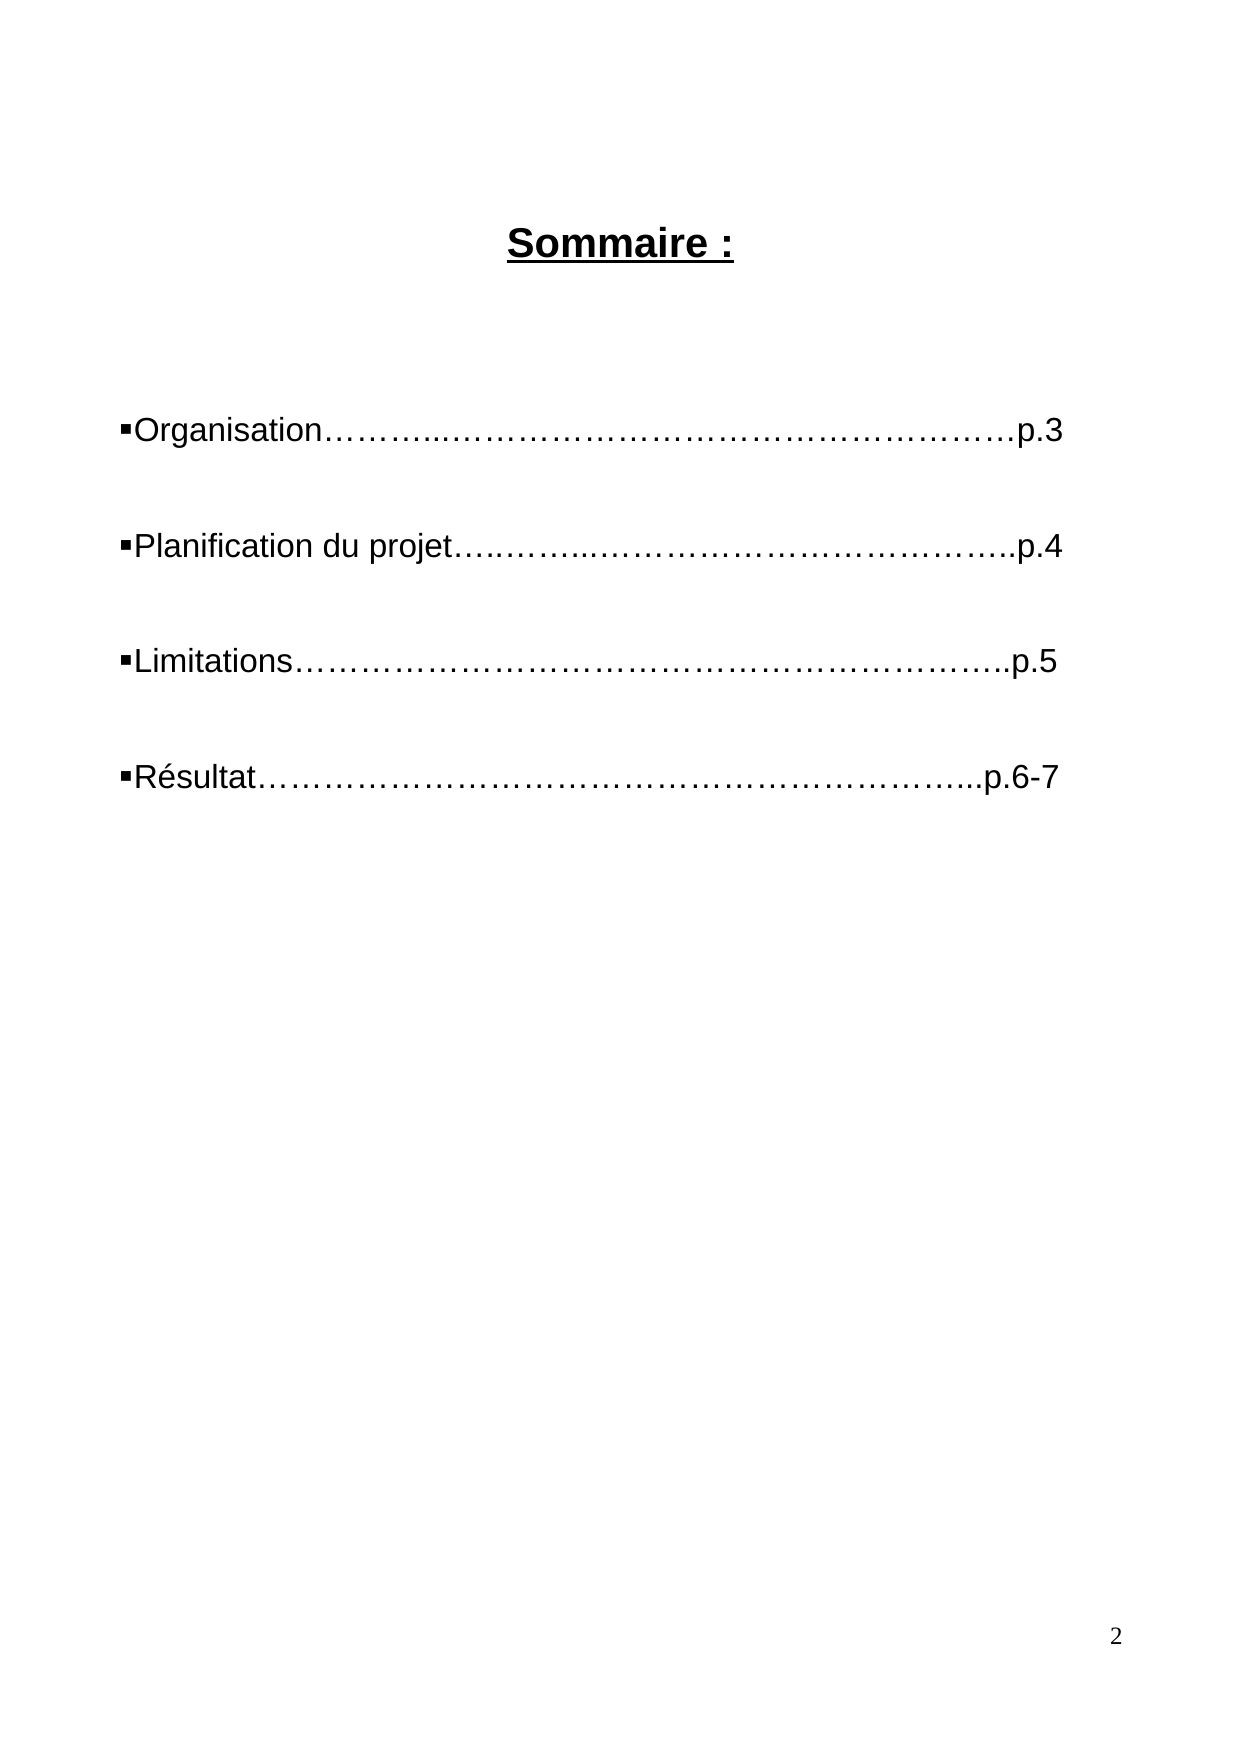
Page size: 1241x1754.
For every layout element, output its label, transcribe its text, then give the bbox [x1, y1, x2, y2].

list Planification du projet…..……...………………………………..p.4 [118, 526, 1122, 564]
list Limitations………………………………………………………..p.5 [118, 641, 1122, 680]
list Résultat………………………………………………………...p.6-7 [118, 757, 1122, 795]
text Sommaire : [118, 219, 1122, 267]
list Organisation………...……………………………………………p.3 [118, 410, 1122, 449]
